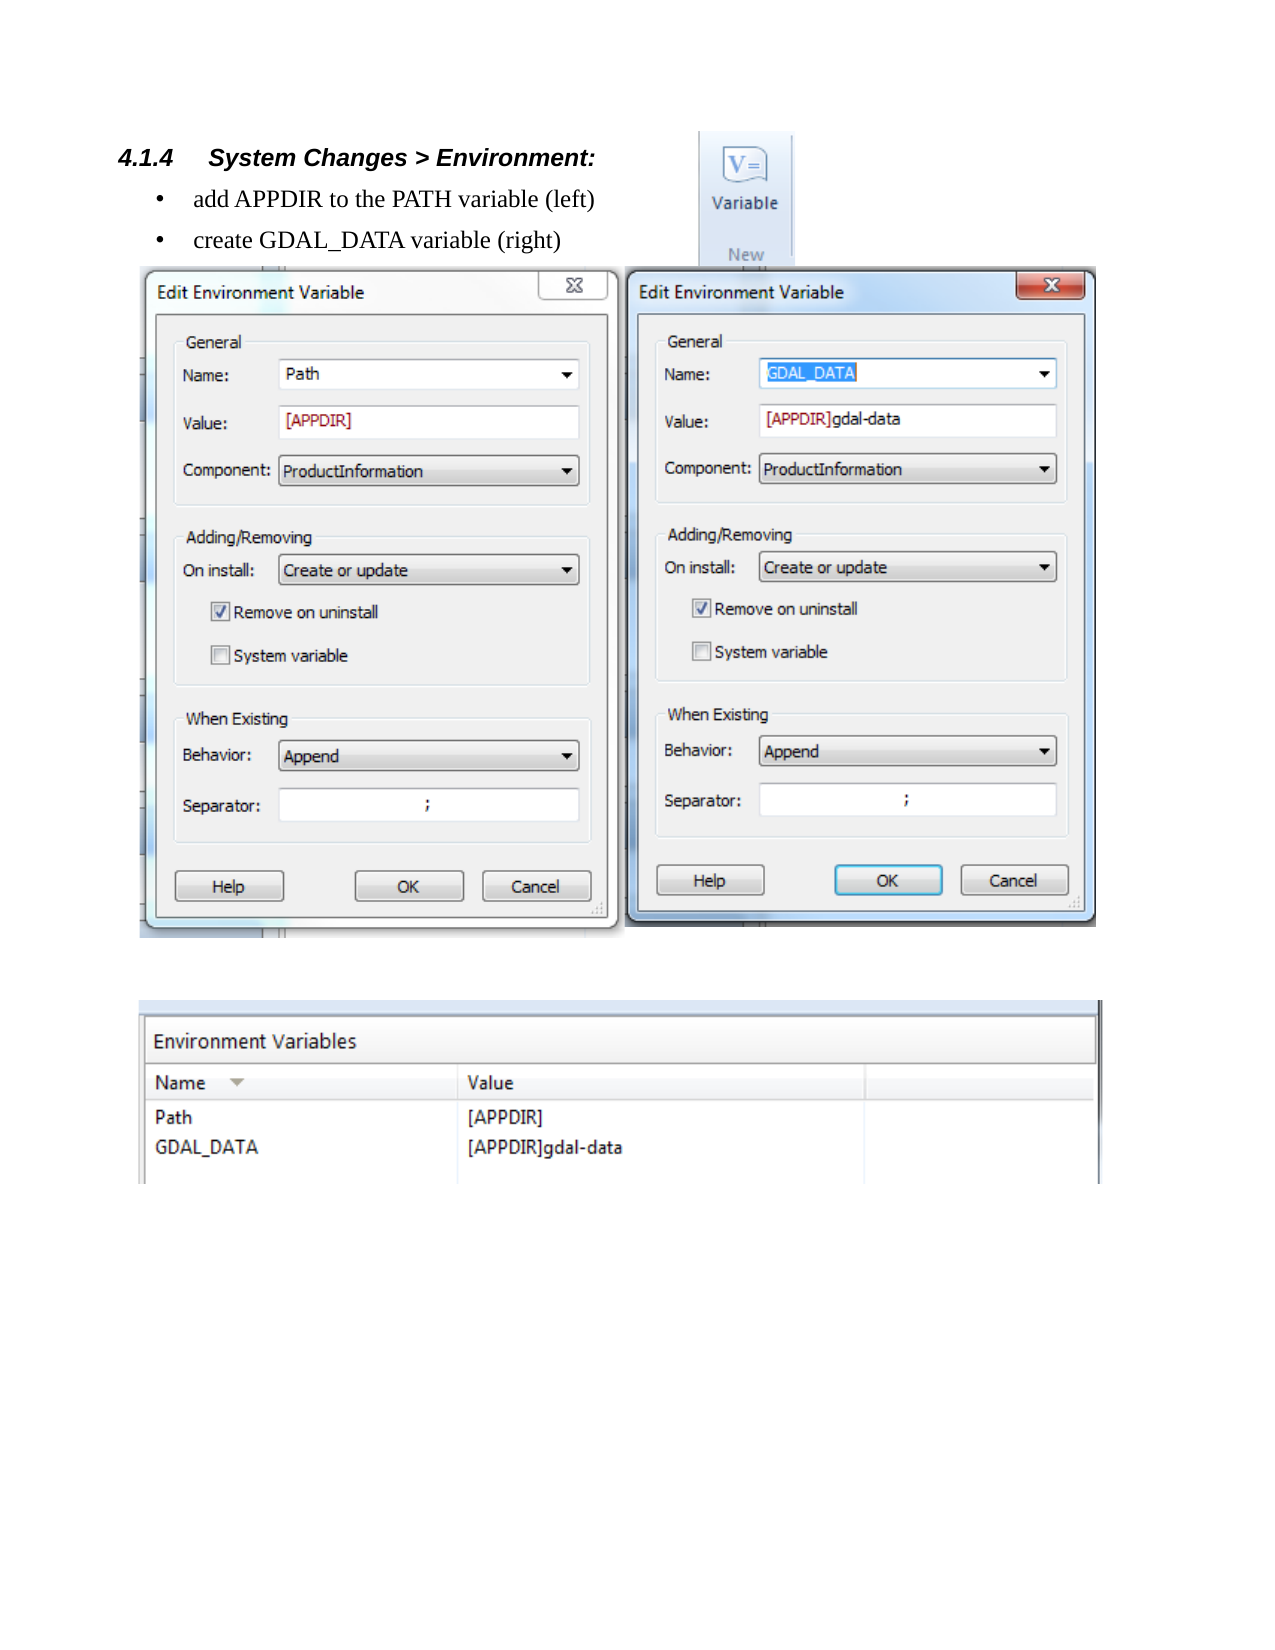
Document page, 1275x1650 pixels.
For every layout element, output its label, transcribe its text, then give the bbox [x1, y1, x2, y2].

subtitle System Changes > Environment: [118, 143, 698, 172]
list [796, 225, 1157, 254]
picture [138, 1000, 1103, 1184]
picture [139, 131, 1096, 938]
list [796, 184, 1157, 213]
list create GDAL_DATA variable (right) [156, 225, 698, 254]
list add APPDIR to the PATH variable (left) [156, 184, 698, 213]
subtitle [796, 143, 1157, 172]
